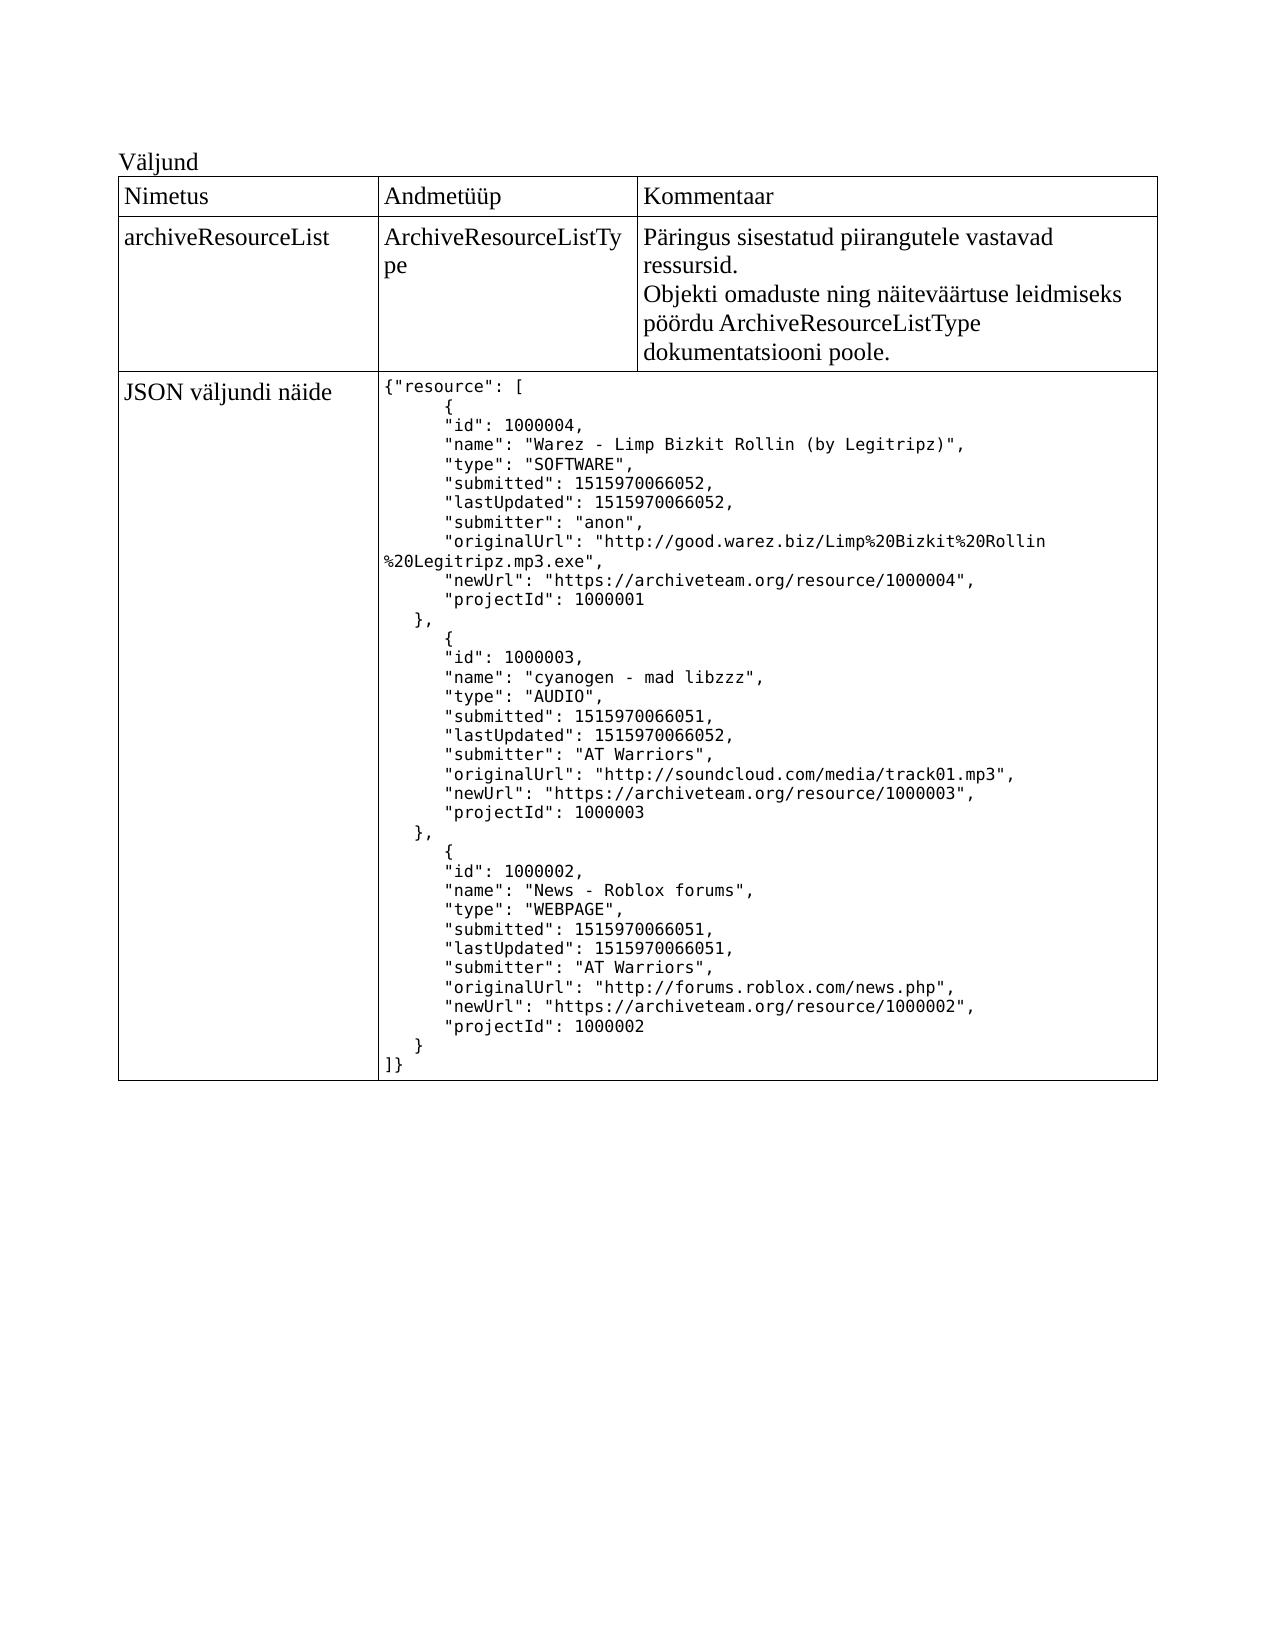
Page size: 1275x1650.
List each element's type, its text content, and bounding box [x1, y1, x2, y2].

table_header Andmetüüp [379, 177, 637, 216]
table_cell {"resource": [ { "id": 1000004, "name": "Warez - Limp Bizkit Rollin (by Legitripz)", "type": "SOFTWARE", "submitted": 1515970066052, "lastUpdated": 1515970066052, "submitter": "anon", "originalUrl": "http://good.warez.biz/Limp%20Bizkit%20Rollin%20Legitripz.mp3.exe", "newUrl": "https://archiveteam.org/resource/1000004", "projectId": 1000001 }, { "id": 1000003, "name": "cyanogen - mad libzzz", "type": "AUDIO", "submitted": 1515970066051, "lastUpdated": 1515970066052, "submitter": "AT Warriors", "originalUrl": "http://soundcloud.com/media/track01.mp3", "newUrl": "https://archiveteam.org/resource/1000003", "projectId": 1000003 }, { "id": 1000002, "name": "News - Roblox forums", "type": "WEBPAGE", "submitted": 1515970066051, "lastUpdated": 1515970066051, "submitter": "AT Warriors", "originalUrl": "http://forums.roblox.com/news.php", "newUrl": "https://archiveteam.org/resource/1000002", "projectId": 1000002 } ]} [379, 372, 1157, 1080]
table_cell JSON väljundi näide [119, 372, 378, 1080]
table_cell archiveResourceList [119, 217, 378, 371]
table_cell ArchiveResourceListType [379, 217, 637, 371]
text Väljund [118, 147, 1157, 176]
table_cell Päringus sisestatud piirangutele vastavad ressursid. Objekti omaduste ning näiteväärtuse leidmiseks pöördu ArchiveResourceListType dokumentatsiooni poole. [638, 217, 1157, 371]
table_header Kommentaar [638, 177, 1157, 216]
table_header Nimetus [119, 177, 378, 216]
